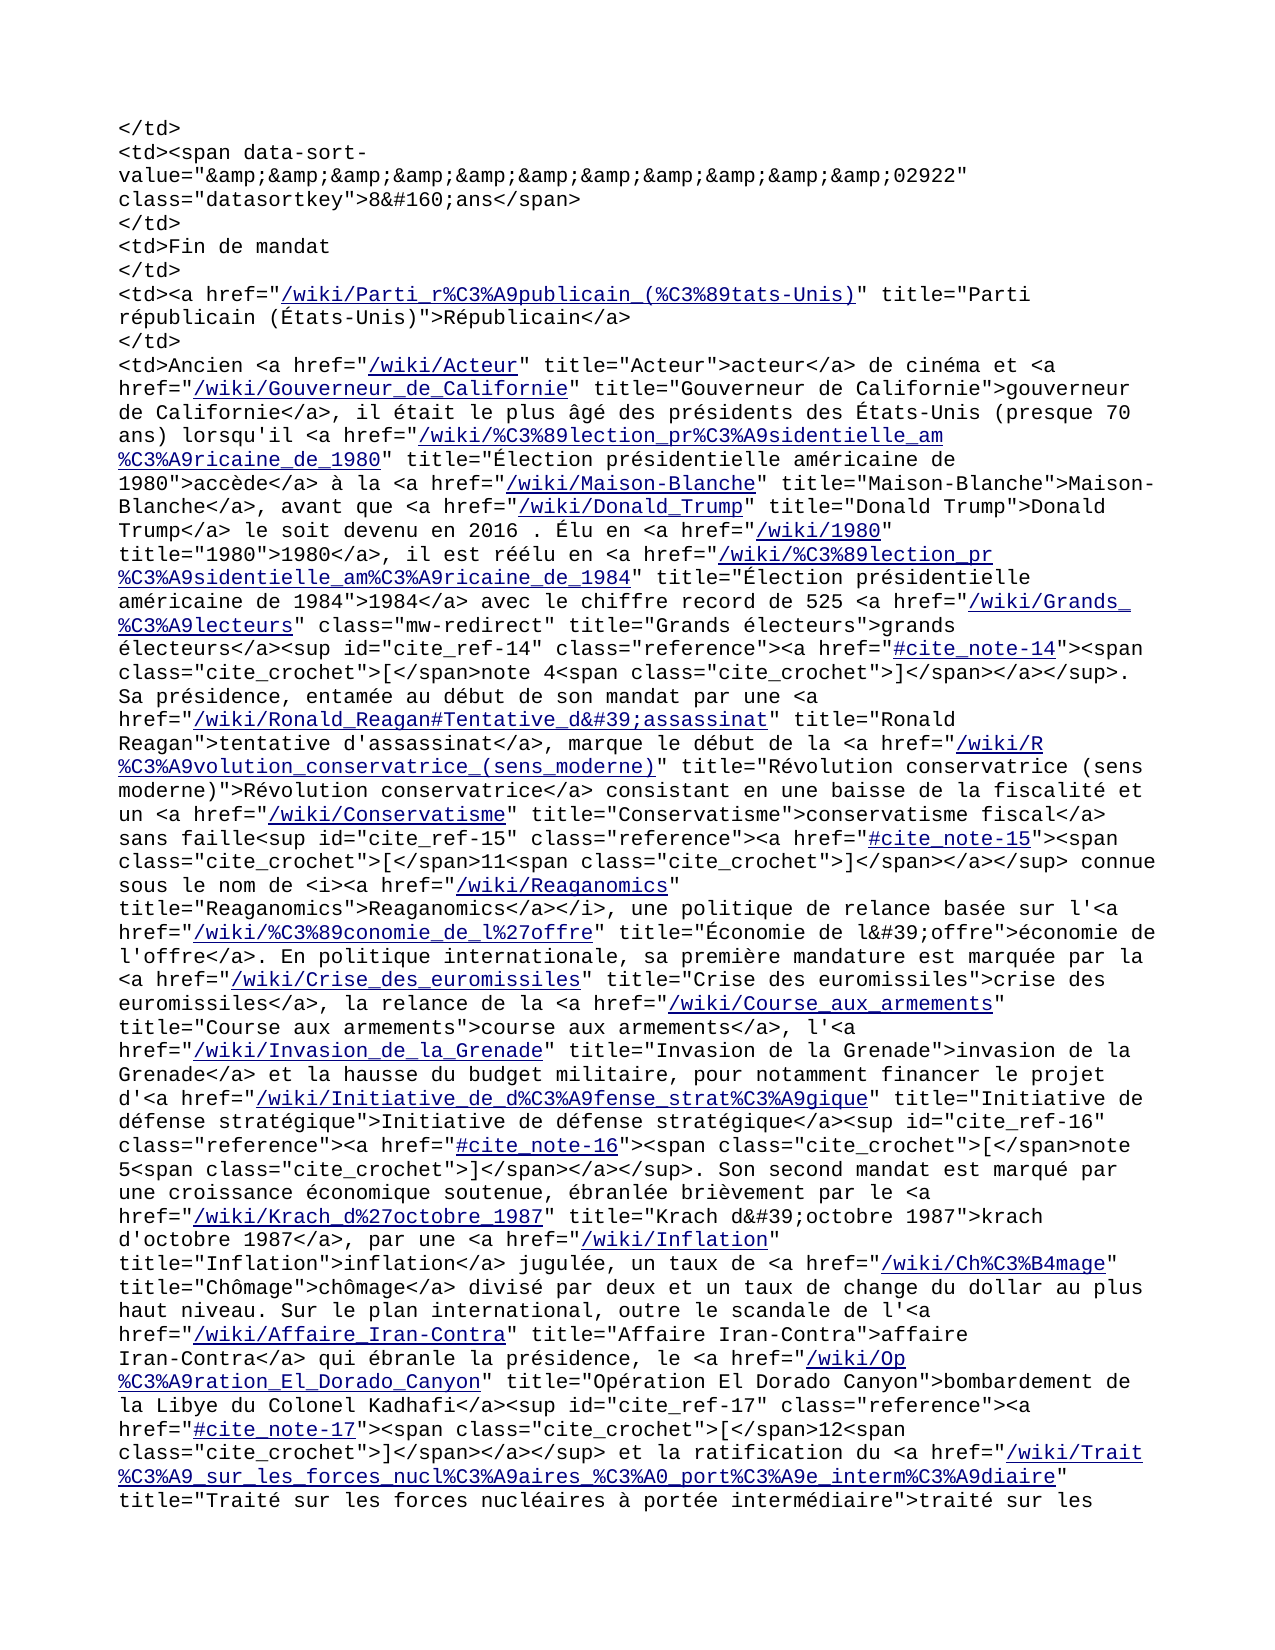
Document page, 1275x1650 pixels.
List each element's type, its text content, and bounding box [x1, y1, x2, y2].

text <td><a href="/wiki/Parti_r%C3%A9publicain_(%C3%89tats-Unis)" title="Parti républicain (États-Unis)">Républicain</a> [118, 284, 1157, 331]
text </td> [118, 260, 1157, 284]
text <td>Fin de mandat [118, 236, 1157, 260]
text </td> [118, 118, 1157, 142]
text <td>Ancien <a href="/wiki/Acteur" title="Acteur">acteur</a> de cinéma et <a href="/wiki/Gouverneur_de_Californie" title="Gouverneur de Californie">gouverneur de Californie</a>, il était le plus âgé des présidents des États-Unis (presque 70 ans) lorsqu'il <a href="/wiki/%C3%89lection_pr%C3%A9sidentielle_am%C3%A9ricaine_de_1980" title="Élection présidentielle américaine de 1980">accède</a> à la <a href="/wiki/Maison-Blanche" title="Maison-Blanche">Maison-Blanche</a>, avant que <a href="/wiki/Donald_Trump" title="Donald Trump">Donald Trump</a> le soit devenu en 2016 . Élu en <a href="/wiki/1980" title="1980">1980</a>, il est réélu en <a href="/wiki/%C3%89lection_pr%C3%A9sidentielle_am%C3%A9ricaine_de_1984" title="Élection présidentielle américaine de 1984">1984</a> avec le chiffre record de 525 <a href="/wiki/Grands_%C3%A9lecteurs" class="mw-redirect" title="Grands électeurs">grands électeurs</a><sup id="cite_ref-14" class="reference"><a href="#cite_note-14"><span class="cite_crochet">[</span>note 4<span class="cite_crochet">]</span></a></sup>. Sa présidence, entamée au début de son mandat par une <a href="/wiki/Ronald_Reagan#Tentative_d&#39;assassinat" title="Ronald Reagan">tentative d'assassinat</a>, marque le début de la <a href="/wiki/R%C3%A9volution_conservatrice_(sens_moderne)" title="Révolution conservatrice (sens moderne)">Révolution conservatrice</a> consistant en une baisse de la fiscalité et un <a href="/wiki/Conservatisme" title="Conservatisme">conservatisme fiscal</a> sans faille<sup id="cite_ref-15" class="reference"><a href="#cite_note-15"><span class="cite_crochet">[</span>11<span class="cite_crochet">]</span></a></sup> connue sous le nom de <i><a href="/wiki/Reaganomics" title="Reaganomics">Reaganomics</a></i>, une politique de relance basée sur l'<a href="/wiki/%C3%89conomie_de_l%27offre" title="Économie de l&#39;offre">économie de l'offre</a>. En politique internationale, sa première mandature est marquée par la <a href="/wiki/Crise_des_euromissiles" title="Crise des euromissiles">crise des euromissiles</a>, la relance de la <a href="/wiki/Course_aux_armements" title="Course aux armements">course aux armements</a>, l'<a href="/wiki/Invasion_de_la_Grenade" title="Invasion de la Grenade">invasion de la Grenade</a> et la hausse du budget militaire, pour notamment financer le projet d'<a href="/wiki/Initiative_de_d%C3%A9fense_strat%C3%A9gique" title="Initiative de défense stratégique">Initiative de défense stratégique</a><sup id="cite_ref-16" class="reference"><a href="#cite_note-16"><span class="cite_crochet">[</span>note 5<span class="cite_crochet">]</span></a></sup>. Son second mandat est marqué par une croissance économique soutenue, ébranlée brièvement par le <a href="/wiki/Krach_d%27octobre_1987" title="Krach d&#39;octobre 1987">krach d'octobre 1987</a>, par une <a href="/wiki/Inflation" title="Inflation">inflation</a> jugulée, un taux de <a href="/wiki/Ch%C3%B4mage" title="Chômage">chômage</a> divisé par deux et un taux de change du dollar au plus haut niveau. Sur le plan international, outre le scandale de l'<a href="/wiki/Affaire_Iran-Contra" title="Affaire Iran-Contra">affaire Iran-Contra</a> qui ébranle la présidence, le <a href="/wiki/Op%C3%A9ration_El_Dorado_Canyon" title="Opération El Dorado Canyon">bombardement de la Libye du Colonel Kadhafi</a><sup id="cite_ref-17" class="reference"><a href="#cite_note-17"><span class="cite_crochet">[</span>12<span class="cite_crochet">]</span></a></sup> et la ratification du <a href="/wiki/Trait%C3%A9_sur_les_forces_nucl%C3%A9aires_%C3%A0_port%C3%A9e_interm%C3%A9diaire" title="Traité sur les forces nucléaires à portée intermédiaire">traité sur les [118, 354, 1157, 1513]
text </td> [118, 331, 1157, 354]
text </td> [118, 213, 1157, 236]
text <td><span data-sort-value="&amp;&amp;&amp;&amp;&amp;&amp;&amp;&amp;&amp;&amp;&amp;02922" class="datasortkey">8&#160;ans</span> [118, 142, 1157, 213]
